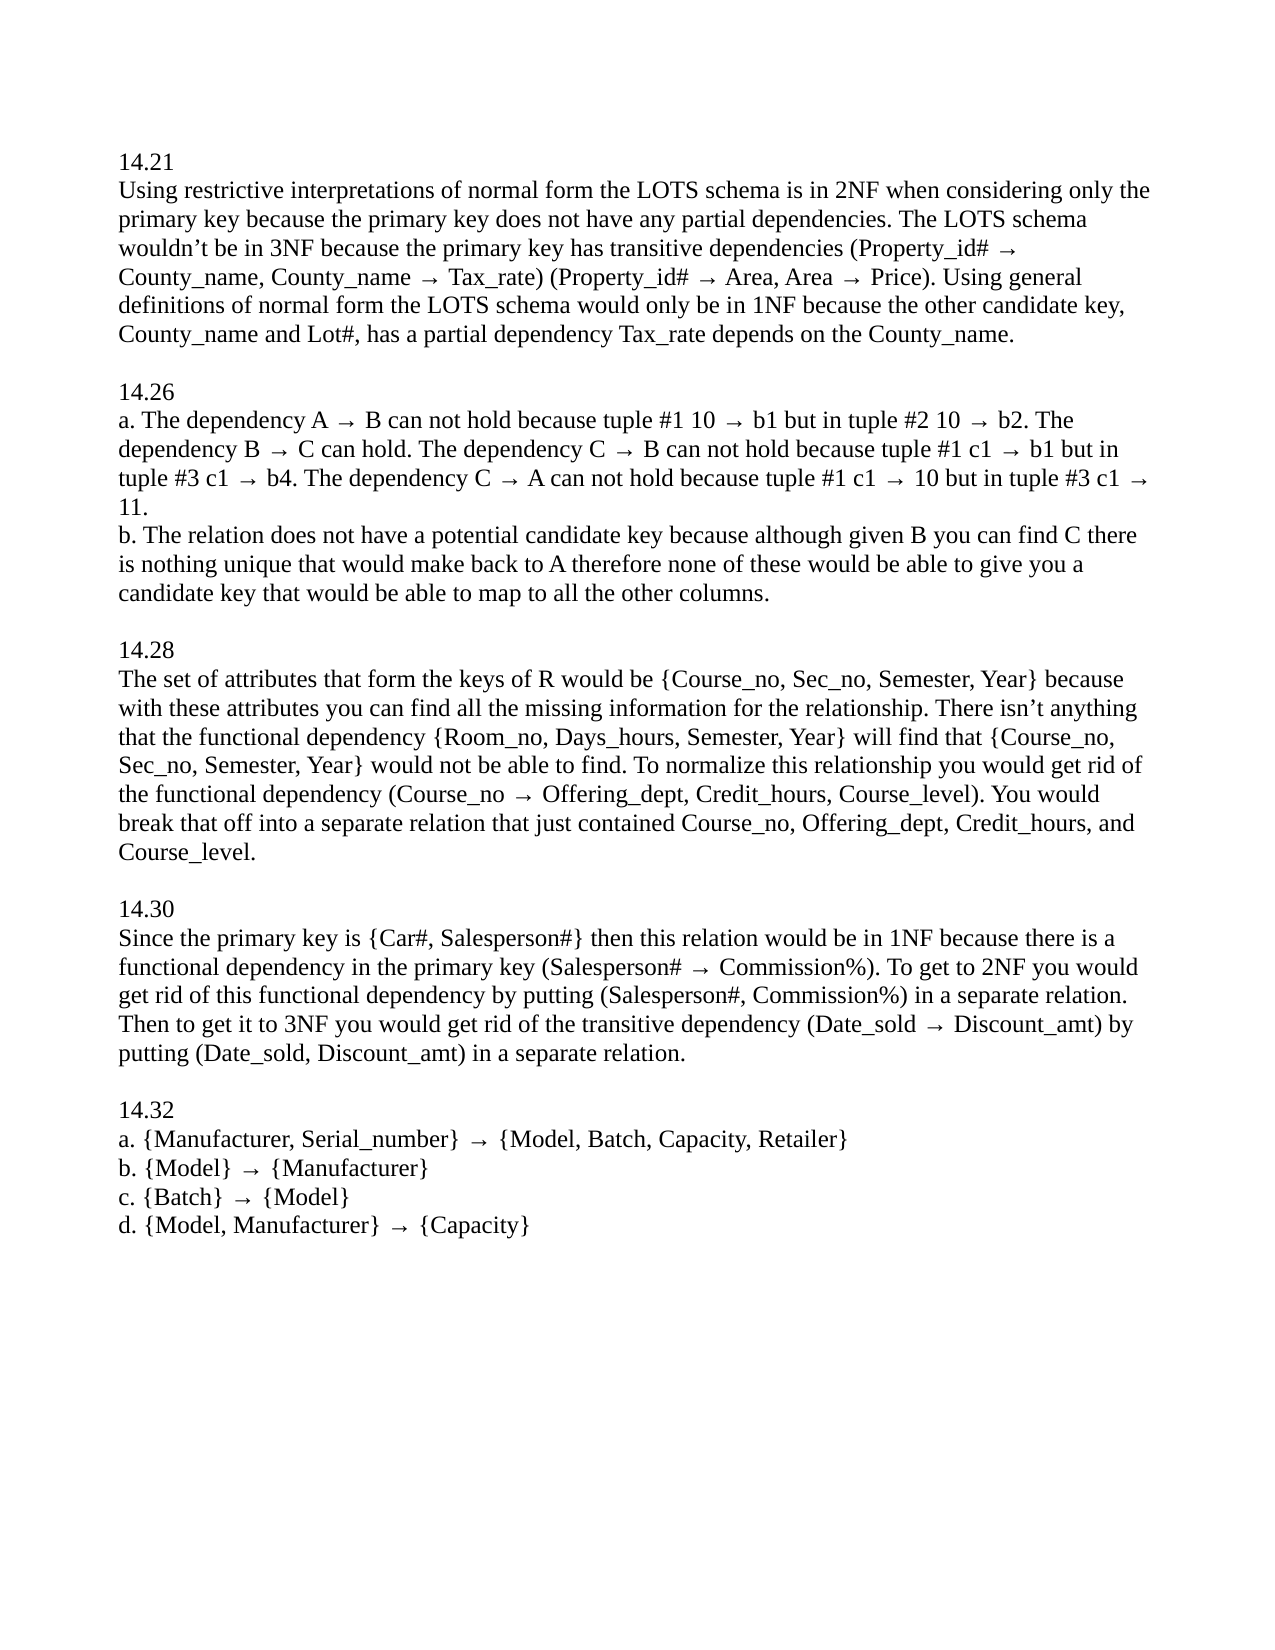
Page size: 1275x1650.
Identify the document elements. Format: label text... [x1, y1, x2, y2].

text 14.32 [118, 1096, 1157, 1124]
text 14.21 [118, 147, 1157, 176]
text 14.26 [118, 377, 1157, 406]
text Since the primary key is {Car#, Salesperson#} then this relation would be in 1NF because there is a functional dependency in the primary key (Salesperson# → Commission%). To get to 2NF you would get rid of this functional dependency by putting (Salesperson#, Commission%) in a separate relation. Then to get it to 3NF you would get rid of the transitive dependency (Date_sold → Discount_amt) by putting (Date_sold, Discount_amt) in a separate relation. [118, 923, 1157, 1067]
text b. The relation does not have a potential candidate key because although given B you can find C there is nothing unique that would make back to A therefore none of these would be able to give you a candidate key that would be able to map to all the other columns. [118, 521, 1157, 607]
text 14.28 [118, 636, 1157, 664]
text b. {Model} → {Manufacturer} [118, 1153, 1157, 1182]
text a. The dependency A → B can not hold because tuple #1 10 → b1 but in tuple #2 10 → b2. The dependency B → C can hold. The dependency C → B can not hold because tuple #1 c1 → b1 but in tuple #3 c1 → b4. The dependency C → A can not hold because tuple #1 c1 → 10 but in tuple #3 c1 → 11. [118, 406, 1157, 521]
text Using restrictive interpretations of normal form the LOTS schema is in 2NF when considering only the primary key because the primary key does not have any partial dependencies. The LOTS schema wouldn’t be in 3NF because the primary key has transitive dependencies (Property_id# → County_name, County_name → Tax_rate) (Property_id# → Area, Area → Price). Using general definitions of normal form the LOTS schema would only be in 1NF because the other candidate key, County_name and Lot#, has a partial dependency Tax_rate depends on the County_name. [118, 176, 1157, 348]
text a. {Manufacturer, Serial_number} → {Model, Batch, Capacity, Retailer} [118, 1124, 1157, 1153]
text c. {Batch} → {Model} [118, 1182, 1157, 1211]
text The set of attributes that form the keys of R would be {Course_no, Sec_no, Semester, Year} because with these attributes you can find all the missing information for the relationship. There isn’t anything that the functional dependency {Room_no, Days_hours, Semester, Year} will find that {Course_no, Sec_no, Semester, Year} would not be able to find. To normalize this relationship you would get rid of the functional dependency (Course_no → Offering_dept, Credit_hours, Course_level). You would break that off into a separate relation that just contained Course_no, Offering_dept, Credit_hours, and Course_level. [118, 664, 1157, 866]
text 14.30 [118, 894, 1157, 923]
text d. {Model, Manufacturer} → {Capacity} [118, 1211, 1157, 1239]
